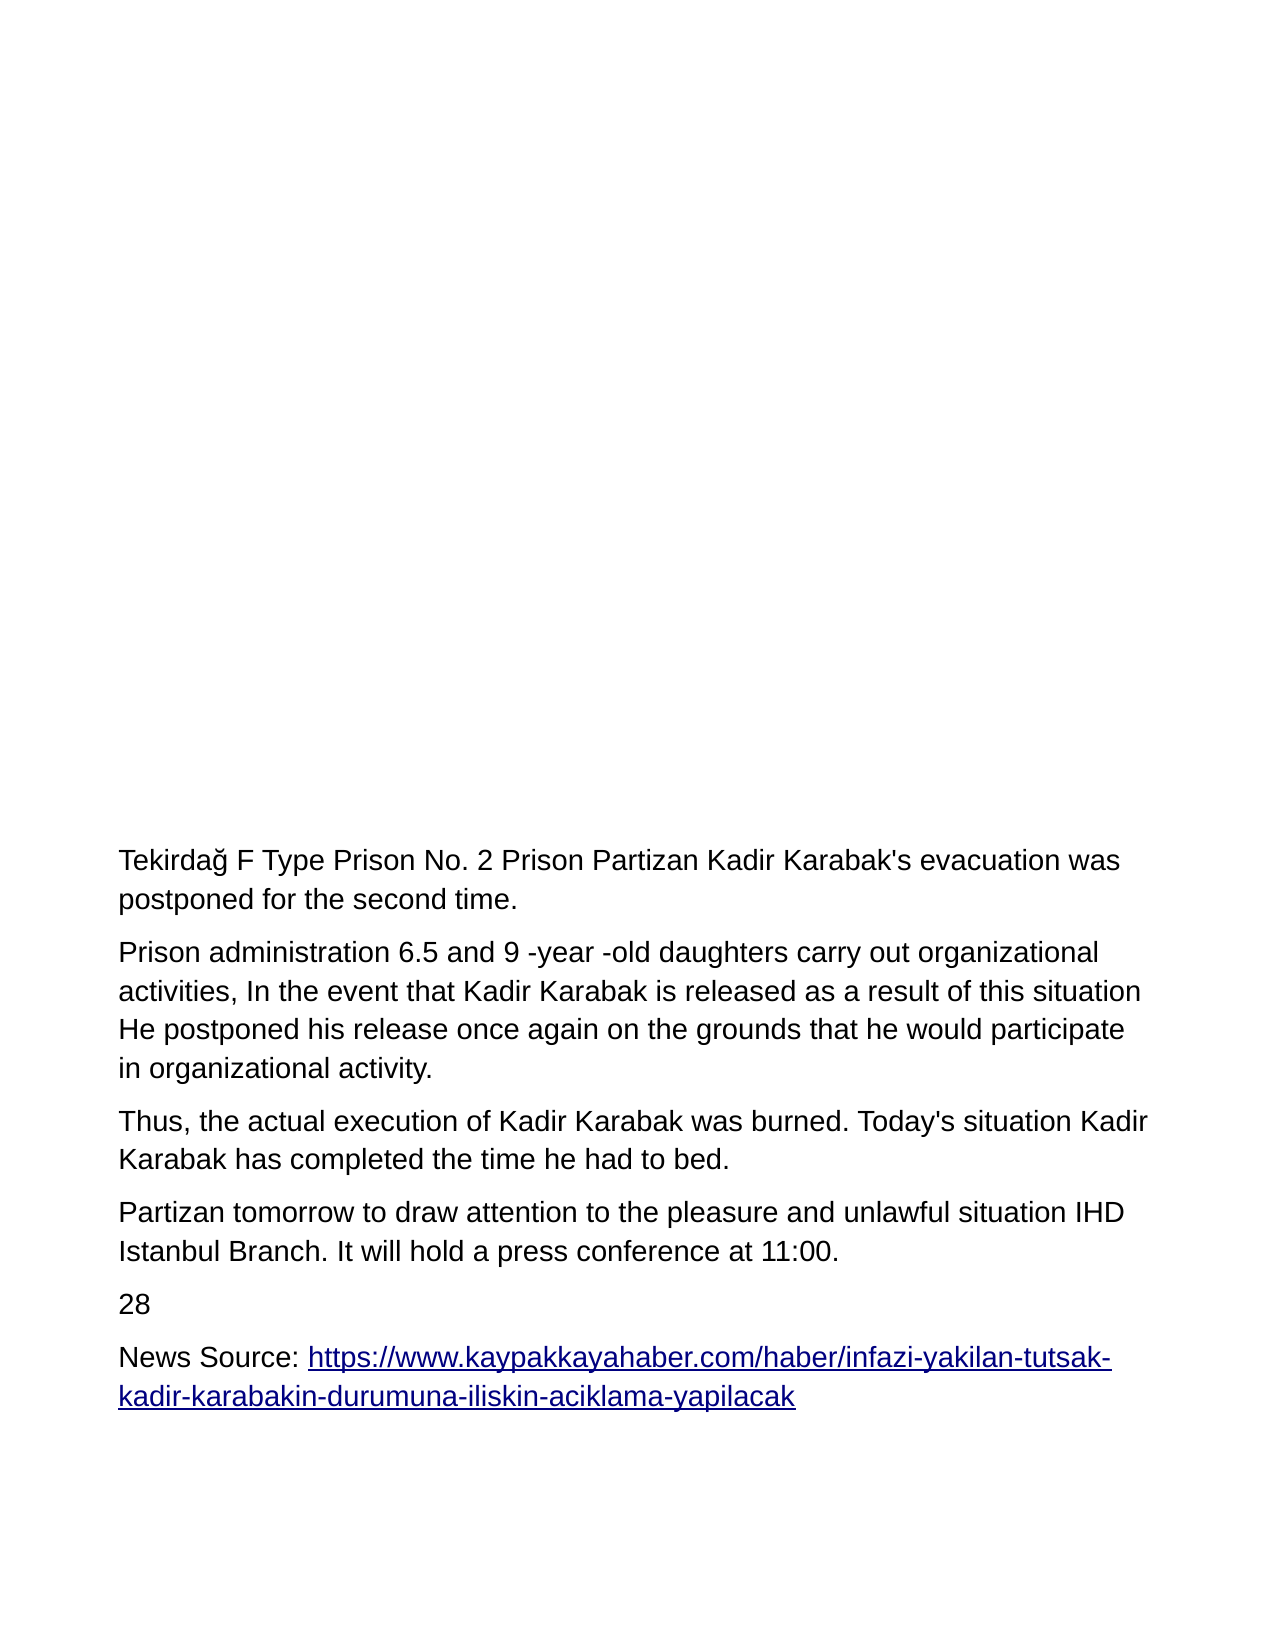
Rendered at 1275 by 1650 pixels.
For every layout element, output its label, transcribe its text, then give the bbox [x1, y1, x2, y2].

text Partizan tomorrow to draw attention to the pleasure and unlawful situation IHD Istanbul Branch. It will hold a press conference at 11:00. [118, 1196, 1157, 1268]
text Thus, the actual execution of Kadir Karabak was burned. Today's situation Kadir Karabak has completed the time he had to bed. [118, 1104, 1157, 1176]
text Tekirdağ F Type Prison No. 2 Prison Partizan Kadir Karabak's evacuation was postponed for the second time. [118, 118, 1157, 916]
text News Source: https://www.kaypakkayahaber.com/haber/infazi-yakilan-tutsak-kadir-karabakin-durumuna-iliskin-aciklama-yapilacak [118, 1340, 1157, 1412]
text 28 [118, 1287, 1157, 1321]
text Prison administration 6.5 and 9 -year -old daughters carry out organizational activities, In the event that Kadir Karabak is released as a result of this situation He postponed his release once again on the grounds that he would participate in organizational activity. [118, 935, 1157, 1084]
